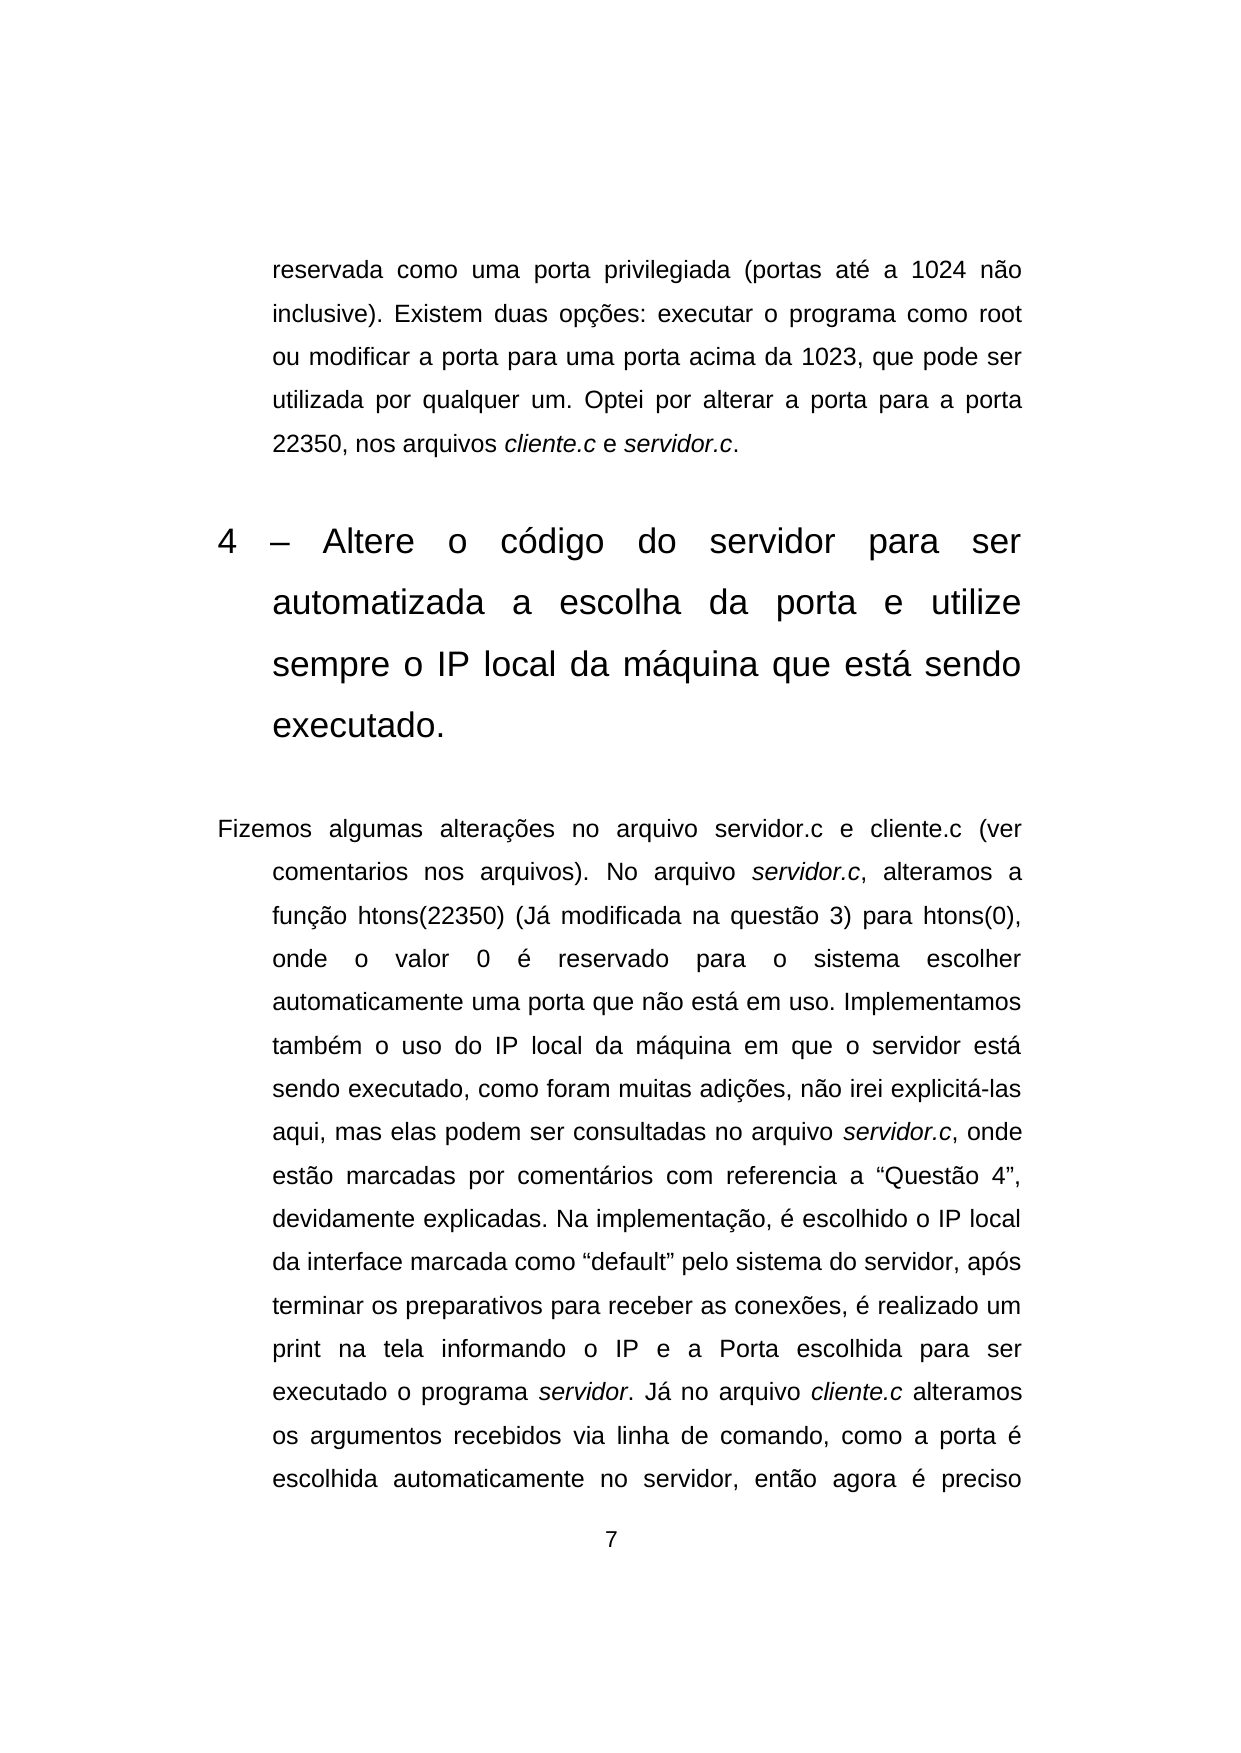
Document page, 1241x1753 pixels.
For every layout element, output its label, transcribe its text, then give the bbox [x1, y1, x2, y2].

text Fizemos algumas alterações no arquivo servidor.c e cliente.c (ver comentarios nos arquivos). No arquivo servidor.c, alteramos a função htons(22350) (Já modificada na questão 3) para htons(0), onde o valor 0 é reservado para o sistema escolher automaticamente uma porta que não está em uso. Implementamos também o uso do IP local da máquina em que o servidor está sendo executado, como foram muitas adições, não irei explicitá-las aqui, mas elas podem ser consultadas no arquivo servidor.c, onde estão marcadas por comentários com referencia a “Questão 4”, devidamente explicadas. Na implementação, é escolhido o IP local da interface marcada como “default” pelo sistema do servidor, após terminar os preparativos para receber as conexões, é realizado um print na tela informando o IP e a Porta escolhida para ser executado o programa servidor. Já no arquivo cliente.c alteramos os argumentos recebidos via linha de comando, como a porta é escolhida automaticamente no servidor, então agora é preciso [217, 814, 1023, 1493]
text 4 – Altere o código do servidor para ser automatizada a escolha da porta e utilize sempre o IP local da máquina que está sendo executado. [217, 520, 1023, 745]
text reservada como uma porta privilegiada (portas até a 1024 não inclusive). Existem duas opções: executar o programa como root ou modificar a porta para uma porta acima da 1023, que pode ser utilizada por qualquer um. Optei por alterar a porta para a porta 22350, nos arquivos cliente.c e servidor.c. [218, 255, 1023, 457]
